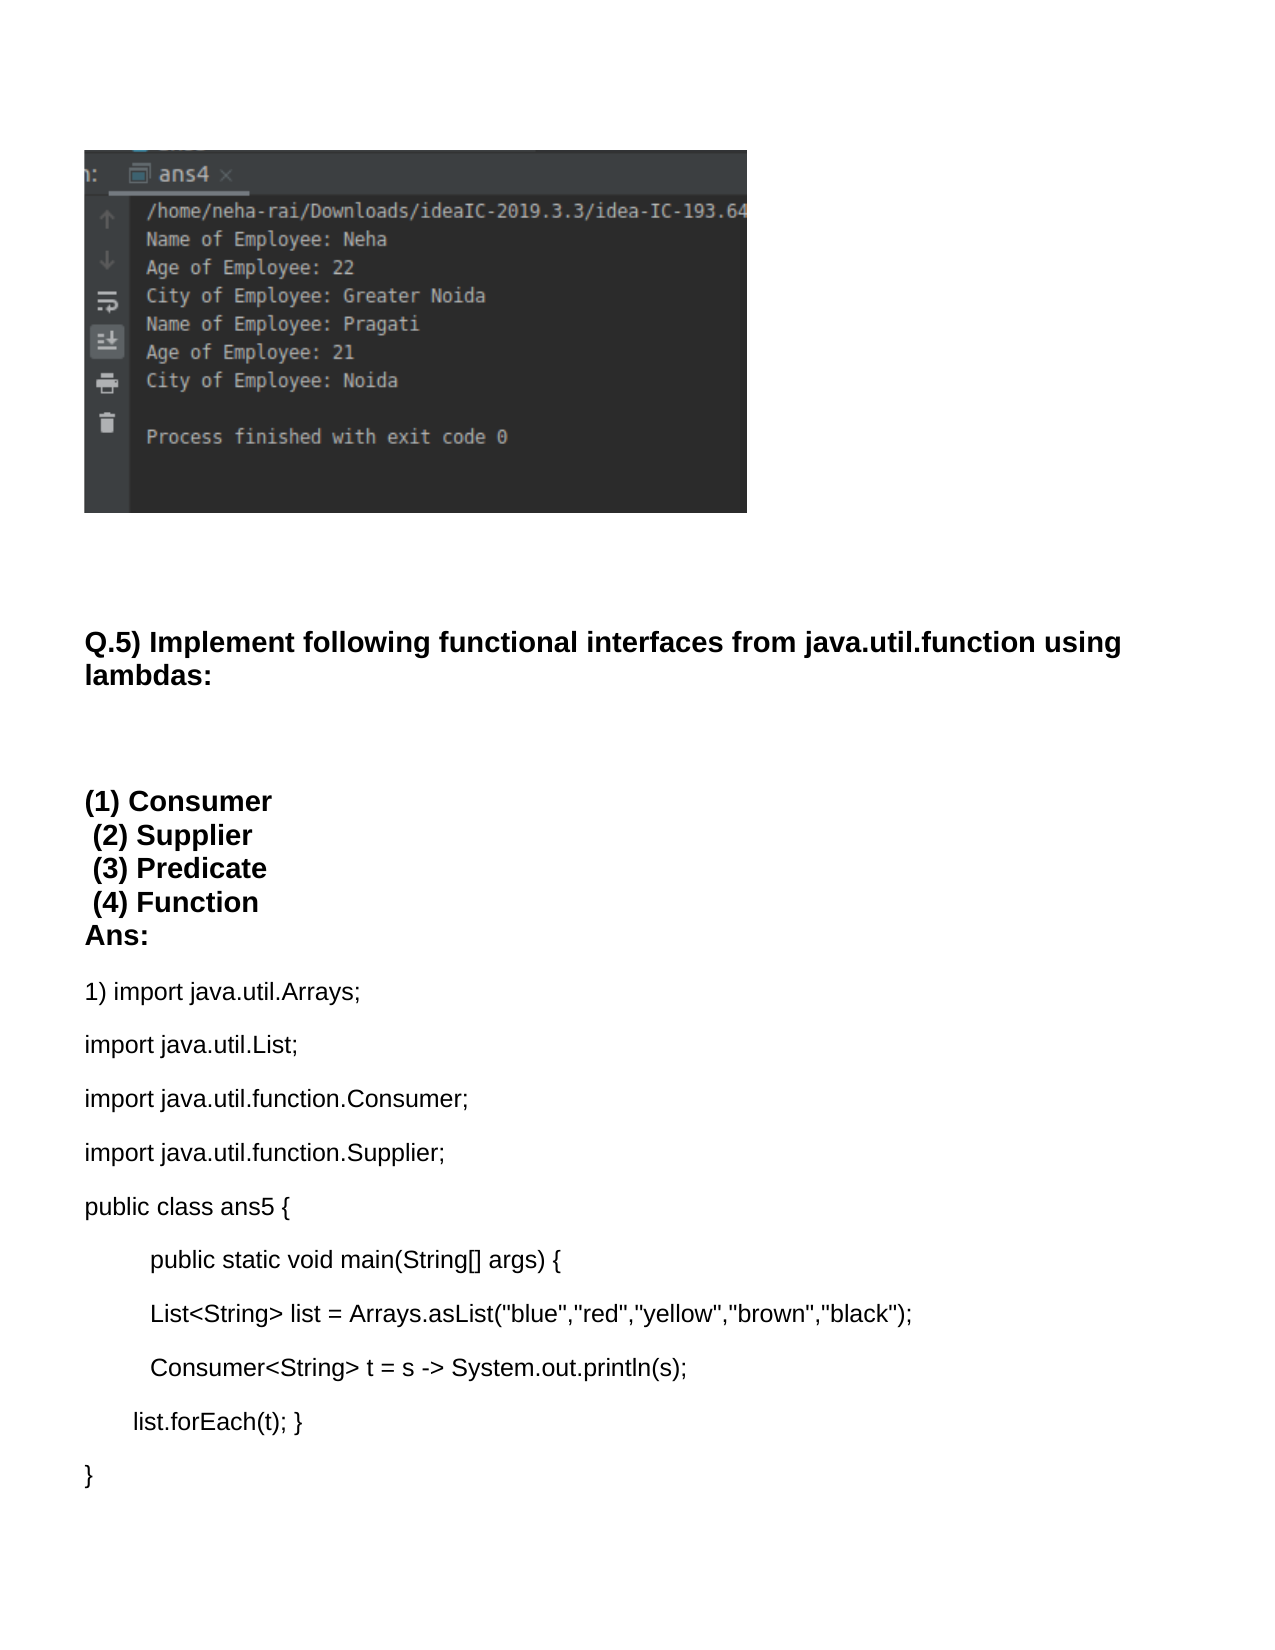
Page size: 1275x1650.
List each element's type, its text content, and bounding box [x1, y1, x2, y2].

text import java.util.List; [84, 1030, 1125, 1059]
text import java.util.function.Supplier; [84, 1138, 1125, 1167]
text Q.5) Implement following functional interfaces from java.util.function using lambdas: [84, 591, 1125, 725]
text public static void main(String[] args) { [84, 1245, 1125, 1274]
text } [84, 1460, 1125, 1489]
text 1) import java.util.Arrays; [84, 977, 1125, 1005]
text list.forEach(t); } [84, 1407, 1125, 1435]
text (1) Consumer (2) Supplier (3) Predicate (4) Function Ans: [84, 750, 1125, 952]
picture [84, 150, 747, 513]
text List<String> list = Arrays.asList("blue","red","yellow","brown","black"); [84, 1299, 1125, 1328]
text Consumer<String> t = s -> System.out.println(s); [84, 1353, 1125, 1382]
text public class ans5 { [84, 1192, 1125, 1220]
text import java.util.function.Consumer; [84, 1084, 1125, 1113]
